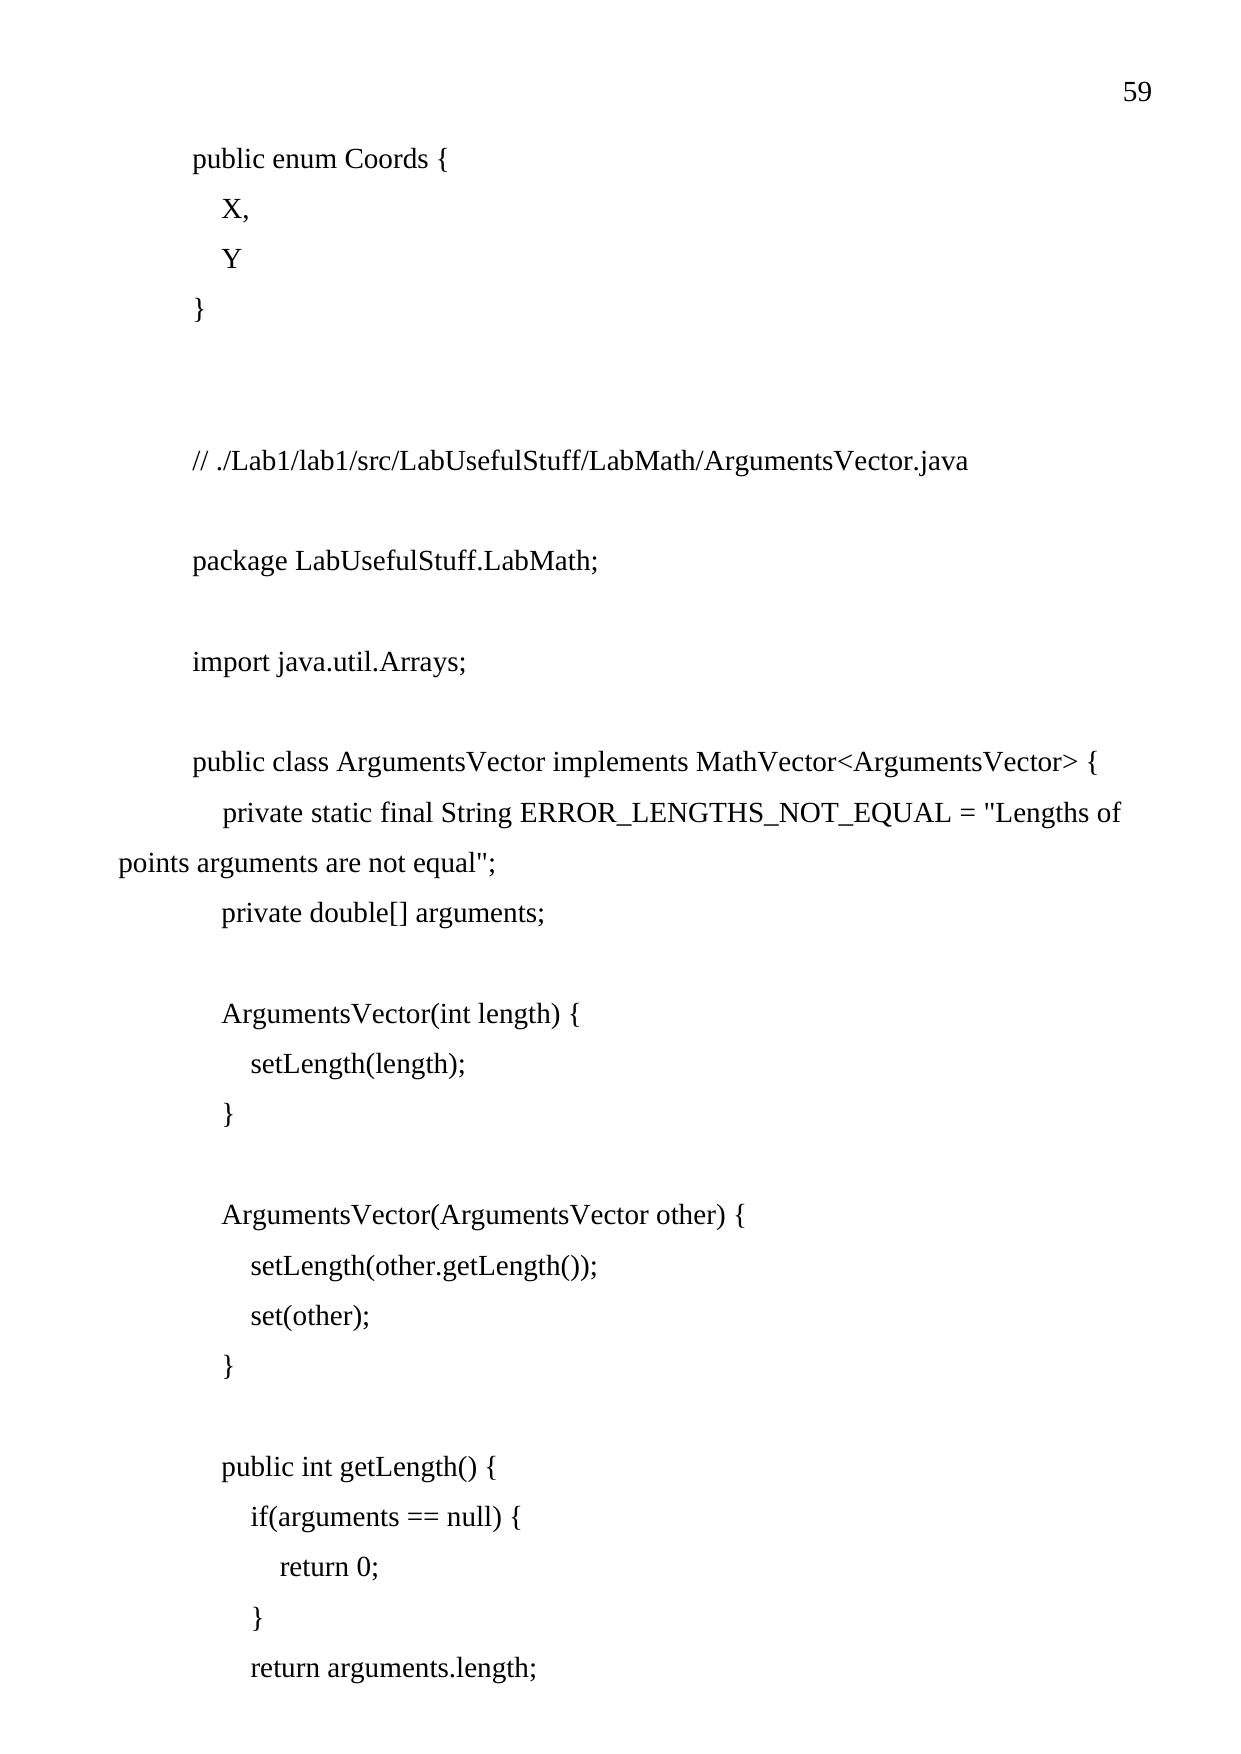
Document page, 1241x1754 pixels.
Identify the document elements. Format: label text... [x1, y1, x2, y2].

text X, [118, 191, 1122, 224]
text ArgumentsVector(int length) { [118, 996, 1122, 1029]
text Y [118, 241, 1122, 275]
text } [118, 1097, 1122, 1130]
text private static final String ERROR_LENGTHS_NOT_EQUAL = "Lengths of points arguments are not equal"; [118, 795, 1122, 879]
text setLength(length); [118, 1046, 1122, 1080]
text } [118, 1600, 1122, 1633]
text ArgumentsVector(ArgumentsVector other) { [118, 1197, 1122, 1231]
text public enum Coords { [118, 141, 1122, 174]
text } [118, 1348, 1122, 1382]
text setLength(other.getLength()); [118, 1248, 1122, 1281]
text public int getLength() { [118, 1449, 1122, 1482]
text import java.util.Arrays; [118, 644, 1122, 677]
text package LabUsefulStuff.LabMath; [118, 543, 1122, 577]
text if(arguments == null) { [118, 1499, 1122, 1533]
text public class ArgumentsVector implements MathVector<ArgumentsVector> { [118, 744, 1122, 778]
text return 0; [118, 1549, 1122, 1583]
text } [118, 292, 1122, 325]
text // ./Lab1/lab1/src/LabUsefulStuff/LabMath/ArgumentsVector.java [118, 443, 1122, 476]
text private double[] arguments; [118, 895, 1122, 929]
text set(other); [118, 1298, 1122, 1331]
text return arguments.length; [118, 1650, 1122, 1684]
